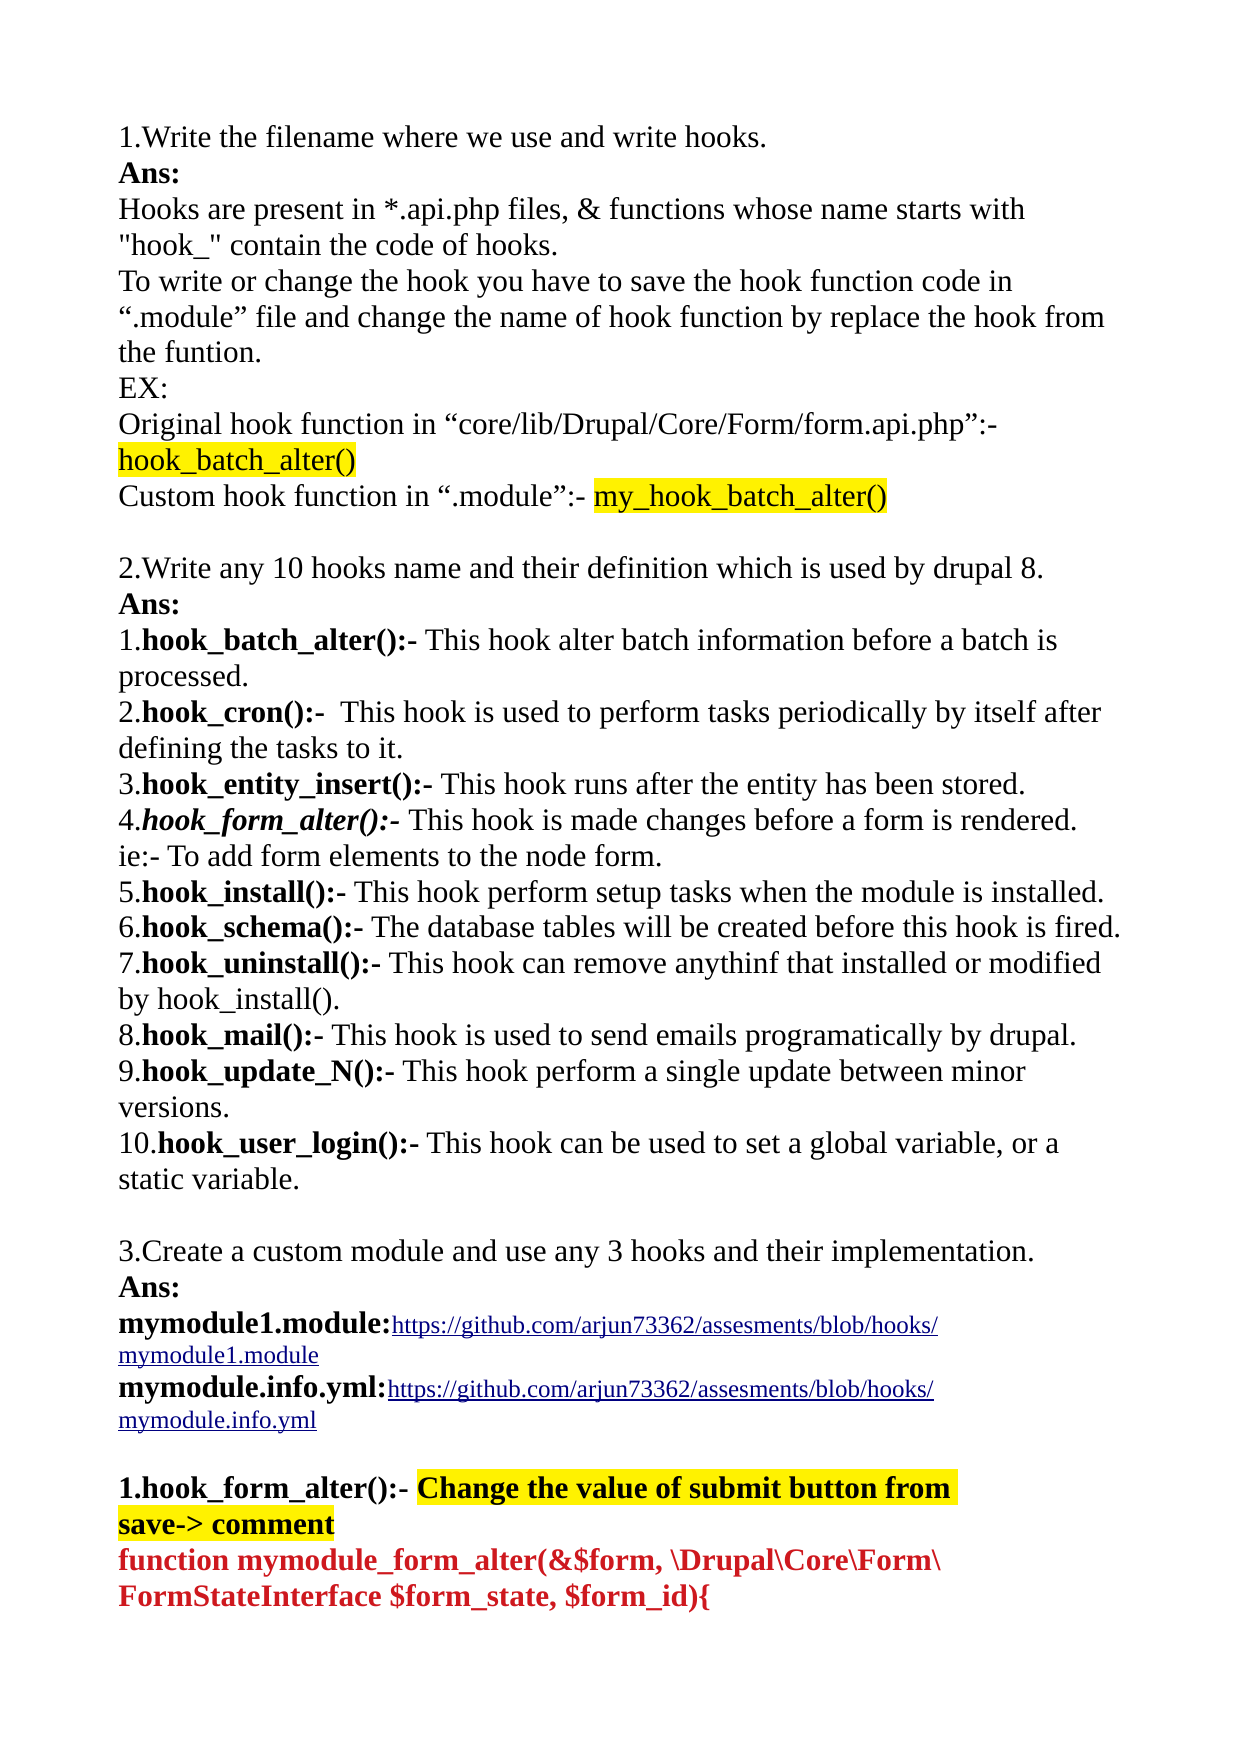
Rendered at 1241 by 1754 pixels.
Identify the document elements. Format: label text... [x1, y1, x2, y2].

text 7.hook_uninstall():- This hook can remove anythinf that installed or modified by hook_install(). [118, 945, 1122, 1017]
text ie:- To add form elements to the node form. [118, 837, 1122, 873]
text save-> comment [118, 1505, 1122, 1541]
text EX: [118, 370, 1122, 406]
text Custom hook function in “.module”:- my_hook_batch_alter() [118, 477, 1122, 513]
text function mymodule_form_alter(&$form, \Drupal\Core\Form\FormStateInterface $form_state, $form_id){ [118, 1541, 1122, 1613]
text 1.hook_form_alter():- Change the value of submit button from [118, 1469, 1122, 1505]
text To write or change the hook you have to save the hook function code in “.module” file and change the name of hook function by replace the hook from the funtion. [118, 262, 1122, 370]
text mymodule.info.yml:https://github.com/arjun73362/assesments/blob/hooks/mymodule.info.yml [118, 1369, 1122, 1433]
text 2.hook_cron():- This hook is used to perform tasks periodically by itself after defining the tasks to it. [118, 693, 1122, 765]
text Ans: [118, 154, 1122, 190]
text 10.hook_user_login():- This hook can be used to set a global variable, or a static variable. [118, 1124, 1122, 1196]
text 1.Write the filename where we use and write hooks. [118, 118, 1122, 154]
text 3.hook_entity_insert():- This hook runs after the entity has been stored. [118, 765, 1122, 801]
text 5.hook_install():- This hook perform setup tasks when the module is installed. [118, 873, 1122, 909]
text Original hook function in “core/lib/Drupal/Core/Form/form.api.php”:- hook_batch_alter() [118, 406, 1122, 477]
text mymodule1.module:https://github.com/arjun73362/assesments/blob/hooks/mymodule1.module [118, 1304, 1122, 1369]
text 8.hook_mail():- This hook is used to send emails programatically by drupal. [118, 1017, 1122, 1052]
text Ans: [118, 1268, 1122, 1304]
text 2.Write any 10 hooks name and their definition which is used by drupal 8. [118, 549, 1122, 585]
text 9.hook_update_N():- This hook perform a single update between minor versions. [118, 1052, 1122, 1124]
text 6.hook_schema():- The database tables will be created before this hook is fired. [118, 909, 1122, 945]
text Hooks are present in *.api.php files, & functions whose name starts with "hook_" contain the code of hooks. [118, 190, 1122, 262]
text Ans: [118, 585, 1122, 621]
text 1.hook_batch_alter():- This hook alter batch information before a batch is processed. [118, 621, 1122, 693]
text 4.hook_form_alter():- This hook is made changes before a form is rendered. [118, 801, 1122, 837]
text 3.Create a custom module and use any 3 hooks and their implementation. [118, 1232, 1122, 1268]
